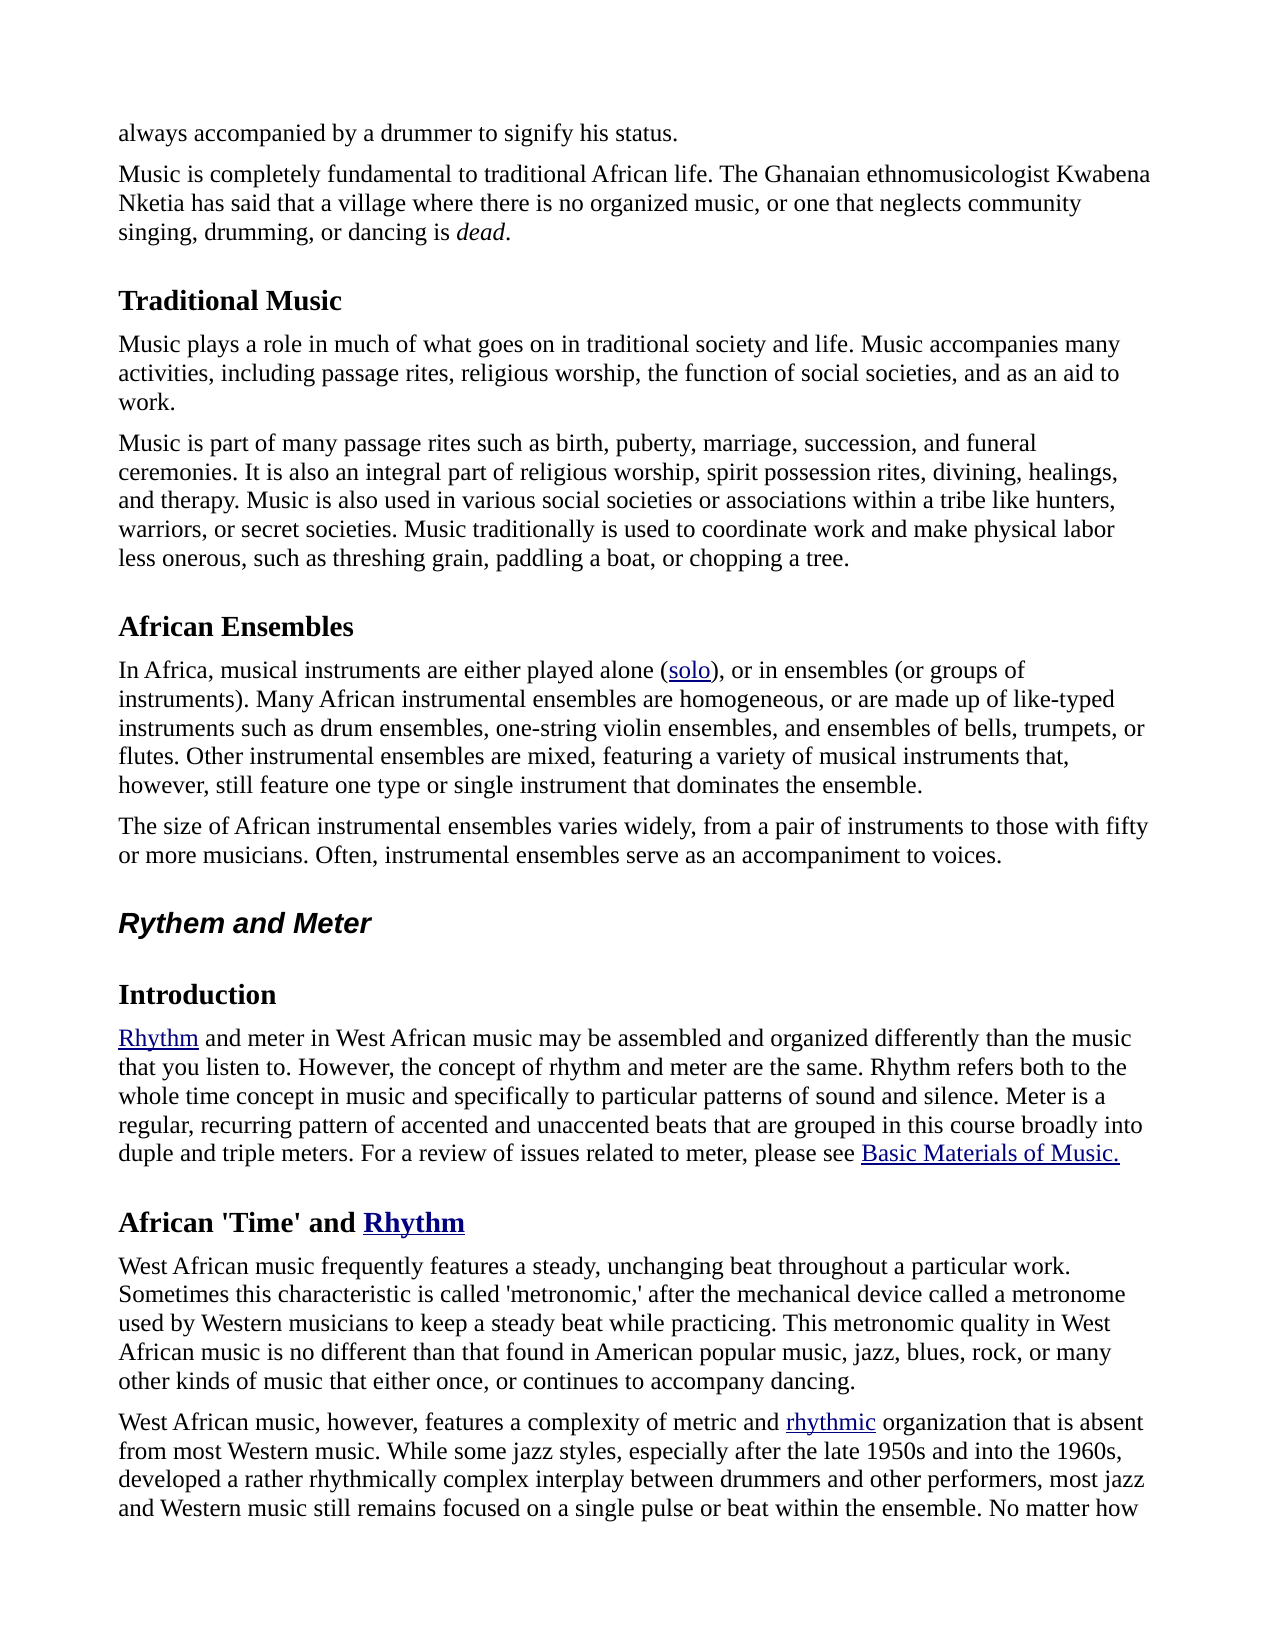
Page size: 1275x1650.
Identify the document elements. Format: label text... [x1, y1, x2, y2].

subtitle African 'Time' and Rhythm [118, 1205, 1157, 1238]
text West African music frequently features a steady, unchanging beat throughout a particular work. Sometimes this characteristic is called 'metronomic,' after the mechanical device called a metronome used by Western musicians to keep a steady beat while practicing. This metronomic quality in West African music is no different than that found in American popular music, jazz, blues, rock, or many other kinds of music that either once, or continues to accompany dancing. [118, 1251, 1157, 1394]
text Rhythm and meter in West African music may be assembled and organized differently than the music that you listen to. However, the concept of rhythm and meter are the same. Rhythm refers both to the whole time concept in music and specifically to particular patterns of sound and silence. Meter is a regular, recurring pattern of accented and unaccented beats that are grouped in this course broadly into duple and triple meters. For a review of issues related to meter, please see Basic Materials of Music. [118, 1023, 1157, 1167]
text West African music, however, features a complexity of metric and rhythmic organization that is absent from most Western music. While some jazz styles, especially after the late 1950s and into the 1960s, developed a rather rhythmically complex interplay between drummers and other performers, most jazz and Western music still remains focused on a single pulse or beat within the ensemble. No matter how [118, 1407, 1157, 1522]
text Music is completely fundamental to traditional African life. The Ghanaian ethnomusicologist Kwabena Nketia has said that a village where there is no organized music, or one that neglects community singing, drumming, or dancing is dead. [118, 159, 1157, 246]
subtitle Introduction [118, 977, 1157, 1011]
text The size of African instrumental ensembles varies widely, from a pair of instruments to those with fifty or more musicians. Often, instrumental ensembles serve as an accompaniment to voices. [118, 811, 1157, 869]
text always accompanied by a drummer to signify his status. [118, 118, 1157, 147]
text In Africa, musical instruments are either played alone (solo), or in ensembles (or groups of instruments). Many African instrumental ensembles are homogeneous, or are made up of like-typed instruments such as drum ensembles, one-string violin ensembles, and ensembles of bells, trumpets, or flutes. Other instrumental ensembles are mixed, featuring a variety of musical instruments that, however, still feature one type or single instrument that dominates the ensemble. [118, 655, 1157, 799]
subtitle African Ensembles [118, 609, 1157, 643]
text Music plays a role in much of what goes on in traditional society and life. Music accompanies many activities, including passage rites, religious worship, the function of social societies, and as an aid to work. [118, 329, 1157, 415]
subtitle Rythem and Meter [118, 906, 1157, 940]
subtitle Traditional Music [118, 283, 1157, 317]
text Music is part of many passage rites such as birth, puberty, marriage, succession, and funeral ceremonies. It is also an integral part of religious worship, spirit possession rites, divining, healings, and therapy. Music is also used in various social societies or associations within a tribe like hunters, warriors, or secret societies. Music traditionally is used to coordinate work and make physical labor less onerous, such as threshing grain, paddling a boat, or chopping a tree. [118, 428, 1157, 572]
